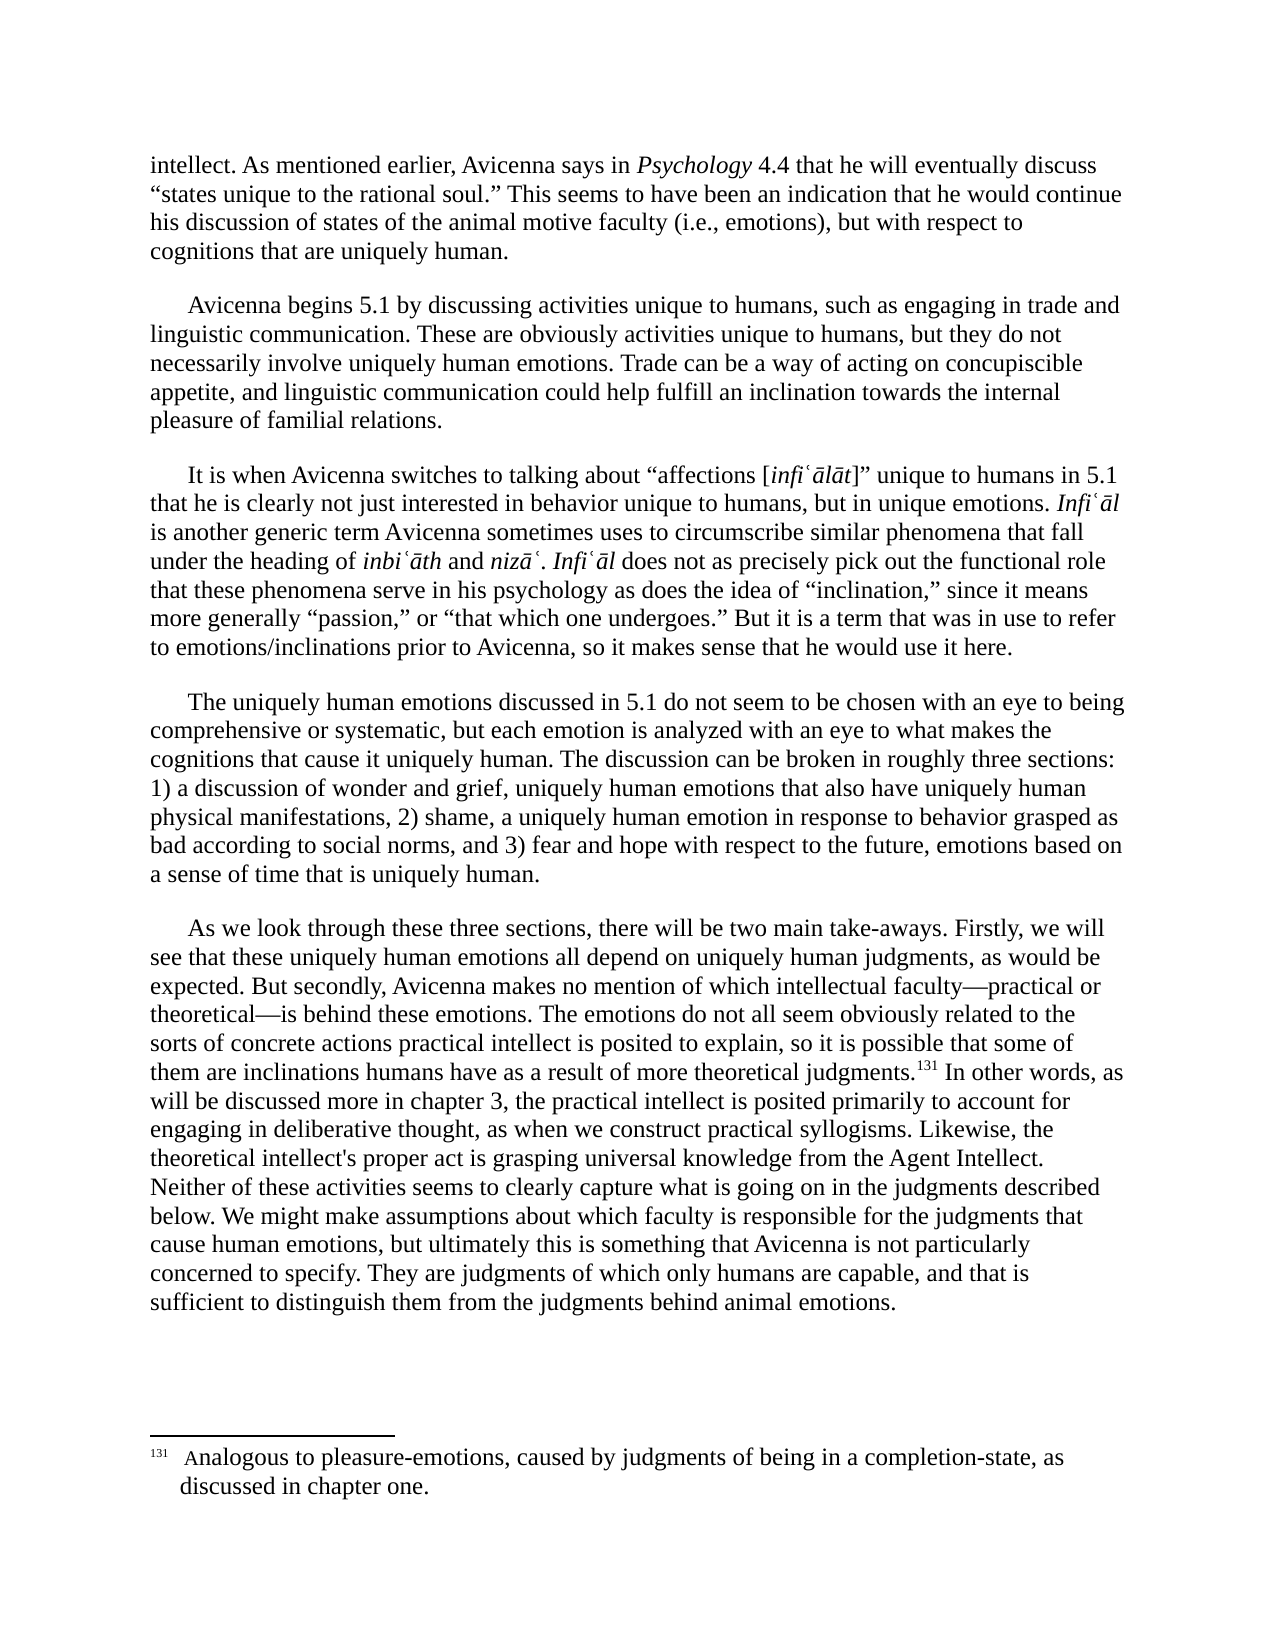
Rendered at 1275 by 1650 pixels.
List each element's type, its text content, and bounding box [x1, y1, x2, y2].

text intellect. As mentioned earlier, Avicenna says in Psychology 4.4 that he will eventually discuss “states unique to the rational soul.” This seems to have been an indication that he would continue his discussion of states of the animal motive faculty (i.e., emotions), but with respect to cognitions that are uniquely human. [150, 150, 1125, 265]
text It is when Avicenna switches to talking about “affections [infiʿālāt]” unique to humans in 5.1 that he is clearly not just interested in behavior unique to humans, but in unique emotions. Infiʿāl is another generic term Avicenna sometimes uses to circumscribe similar phenomena that fall under the heading of inbiʿāth and nizāʿ. Infiʿāl does not as precisely pick out the functional role that these phenomena serve in his psychology as does the idea of “inclination,” since it means more generally “passion,” or “that which one undergoes.” But it is a term that was in use to refer to emotions/inclinations prior to Avicenna, so it makes sense that he would use it here. [150, 460, 1125, 661]
text Avicenna begins 5.1 by discussing activities unique to humans, such as engaging in trade and linguistic communication. These are obviously activities unique to humans, but they do not necessarily involve uniquely human emotions. Trade can be a way of acting on concupiscible appetite, and linguistic communication could help fulfill an inclination towards the internal pleasure of familial relations. [150, 291, 1125, 434]
text The uniquely human emotions discussed in 5.1 do not seem to be chosen with an eye to being comprehensive or systematic, but each emotion is analyzed with an eye to what makes the cognitions that cause it uniquely human. The discussion can be broken in roughly three sections: 1) a discussion of wonder and grief, uniquely human emotions that also have uniquely human physical manifestations, 2) shame, a uniquely human emotion in response to behavior grasped as bad according to social norms, and 3) fear and hope with respect to the future, emotions based on a sense of time that is uniquely human. [150, 687, 1125, 888]
text Analogous to pleasure-emotions, caused by judgments of being in a completion-state, as discussed in chapter one. [150, 1442, 1125, 1500]
text As we look through these three sections, there will be two main take-aways. Firstly, we will see that these uniquely human emotions all depend on uniquely human judgments, as would be expected. But secondly, Avicenna makes no mention of which intellectual faculty—practical or theoretical—is behind these emotions. The emotions do not all seem obviously related to the sorts of concrete actions practical intellect is posited to explain, so it is possible that some of them are inclinations humans have as a result of more theoretical judgments. In other words, as will be discussed more in chapter 3, the practical intellect is posited primarily to account for engaging in deliberative thought, as when we construct practical syllogisms. Likewise, the theoretical intellect's proper act is grasping universal knowledge from the Agent Intellect. Neither of these activities seems to clearly capture what is going on in the judgments described below. We might make assumptions about which faculty is responsible for the judgments that cause human emotions, but ultimately this is something that Avicenna is not particularly concerned to specify. They are judgments of which only humans are capable, and that is sufficient to distinguish them from the judgments behind animal emotions. [150, 913, 1125, 1316]
